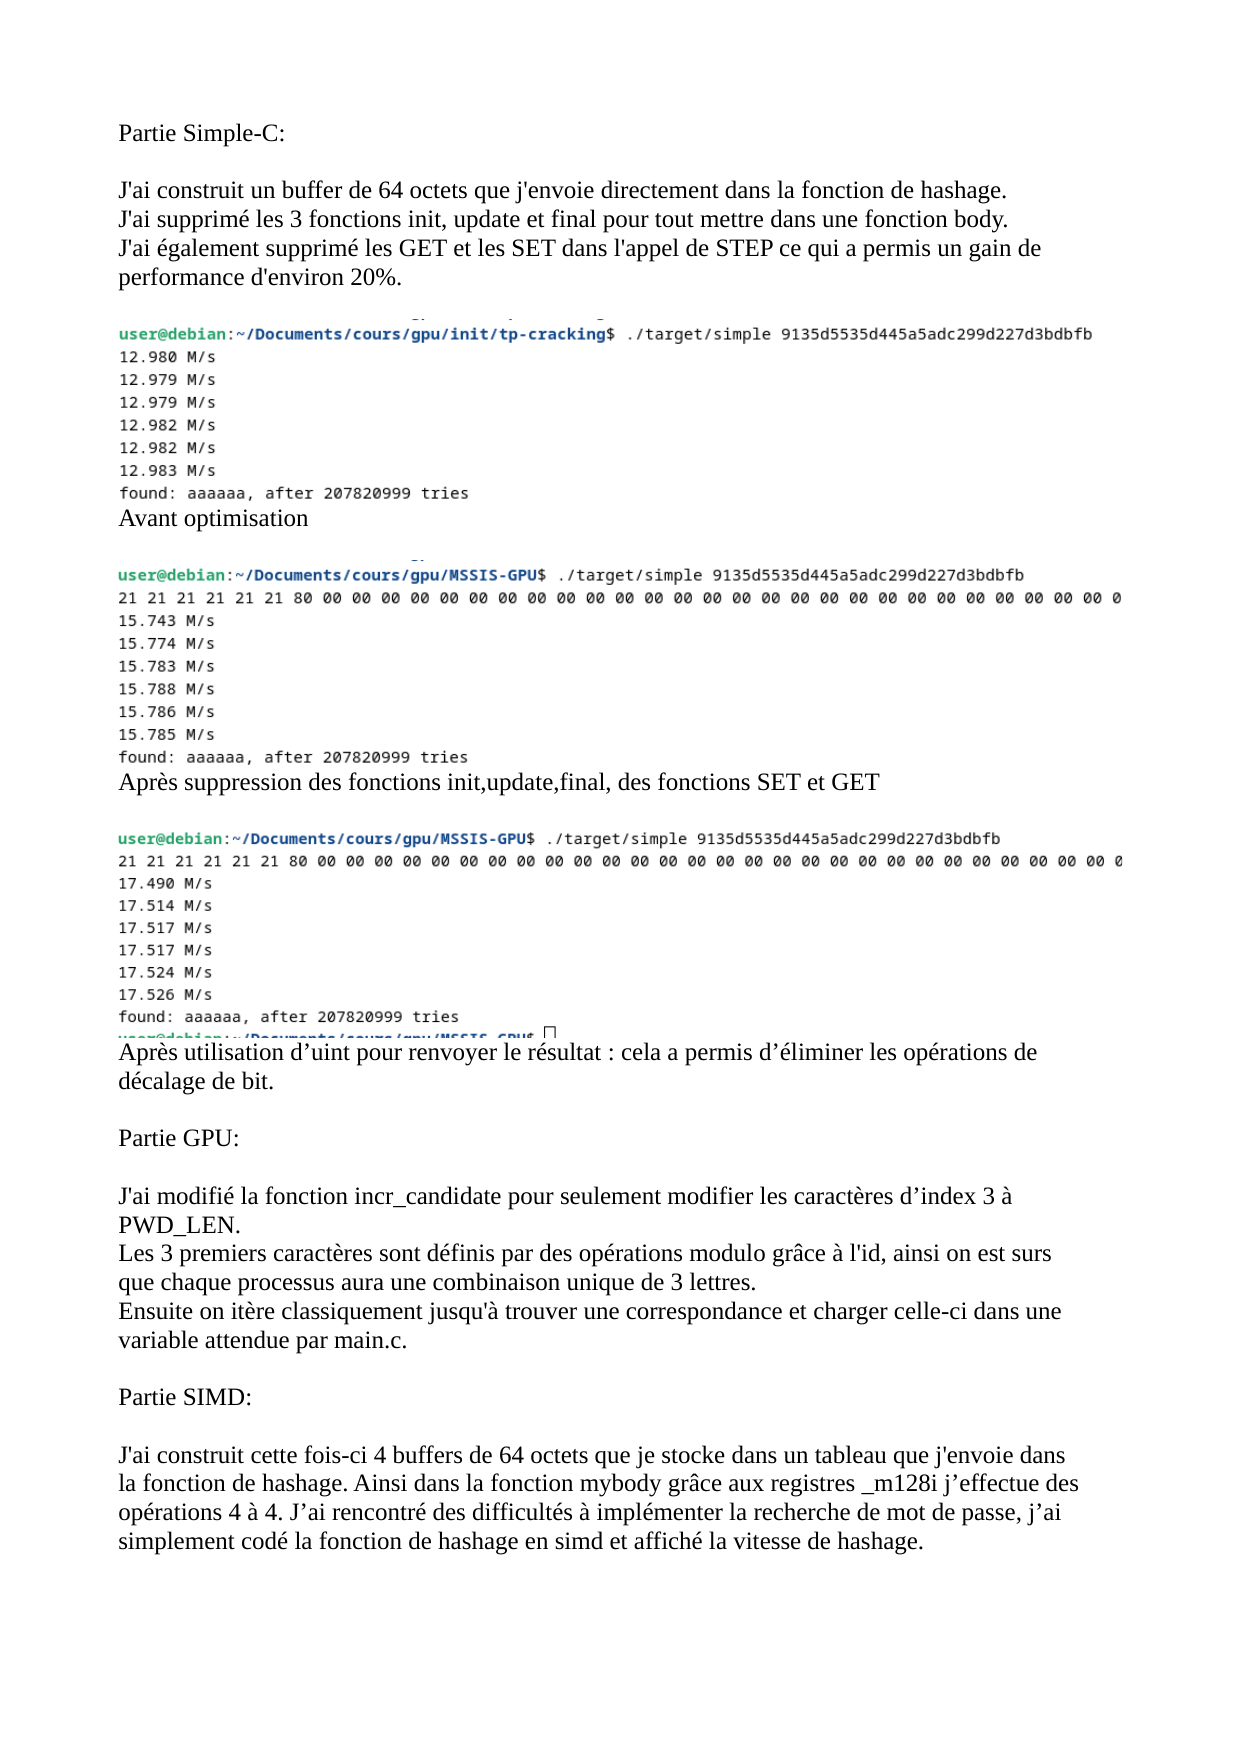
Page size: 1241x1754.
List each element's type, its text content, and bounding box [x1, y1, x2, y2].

text Ensuite on itère classiquement jusqu'à trouver une correspondance et charger celle-ci dans une variable attendue par main.c. [118, 1296, 1122, 1353]
picture [118, 824, 1123, 1038]
text Partie GPU: [118, 1123, 1122, 1152]
picture [118, 319, 1123, 503]
text Partie Simple-C: [118, 118, 1122, 147]
text Les 3 premiers caractères sont définis par des opérations modulo grâce à l'id, ainsi on est surs [118, 1238, 1122, 1267]
picture [118, 560, 1123, 767]
text J'ai construit cette fois-ci 4 buffers de 64 octets que je stocke dans un tableau que j'envoie dans [118, 1440, 1122, 1468]
text que chaque processus aura une combinaison unique de 3 lettres. [118, 1267, 1122, 1296]
text la fonction de hashage. Ainsi dans la fonction mybody grâce aux registres _m128i j’effectue des opérations 4 à 4. J’ai rencontré des difficultés à implémenter la recherche de mot de passe, j’ai simplement codé la fonction de hashage en simd et affiché la vitesse de hashage. [118, 1468, 1122, 1555]
text J'ai supprimé les 3 fonctions init, update et final pour tout mettre dans une fonction body. [118, 204, 1122, 233]
text Avant optimisation [118, 503, 1122, 532]
text J'ai également supprimé les GET et les SET dans l'appel de STEP ce qui a permis un gain de performance d'environ 20%. [118, 233, 1122, 291]
text Partie SIMD: [118, 1382, 1122, 1411]
text Après suppression des fonctions init,update,final, des fonctions SET et GET [118, 767, 1122, 796]
text Après utilisation d’uint pour renvoyer le résultat : cela a permis d’éliminer les opérations de décalage de bit. [118, 1038, 1122, 1095]
text J'ai modifié la fonction incr_candidate pour seulement modifier les caractères d’index 3 à PWD_LEN. [118, 1181, 1122, 1238]
text J'ai construit un buffer de 64 octets que j'envoie directement dans la fonction de hashage. [118, 176, 1122, 204]
